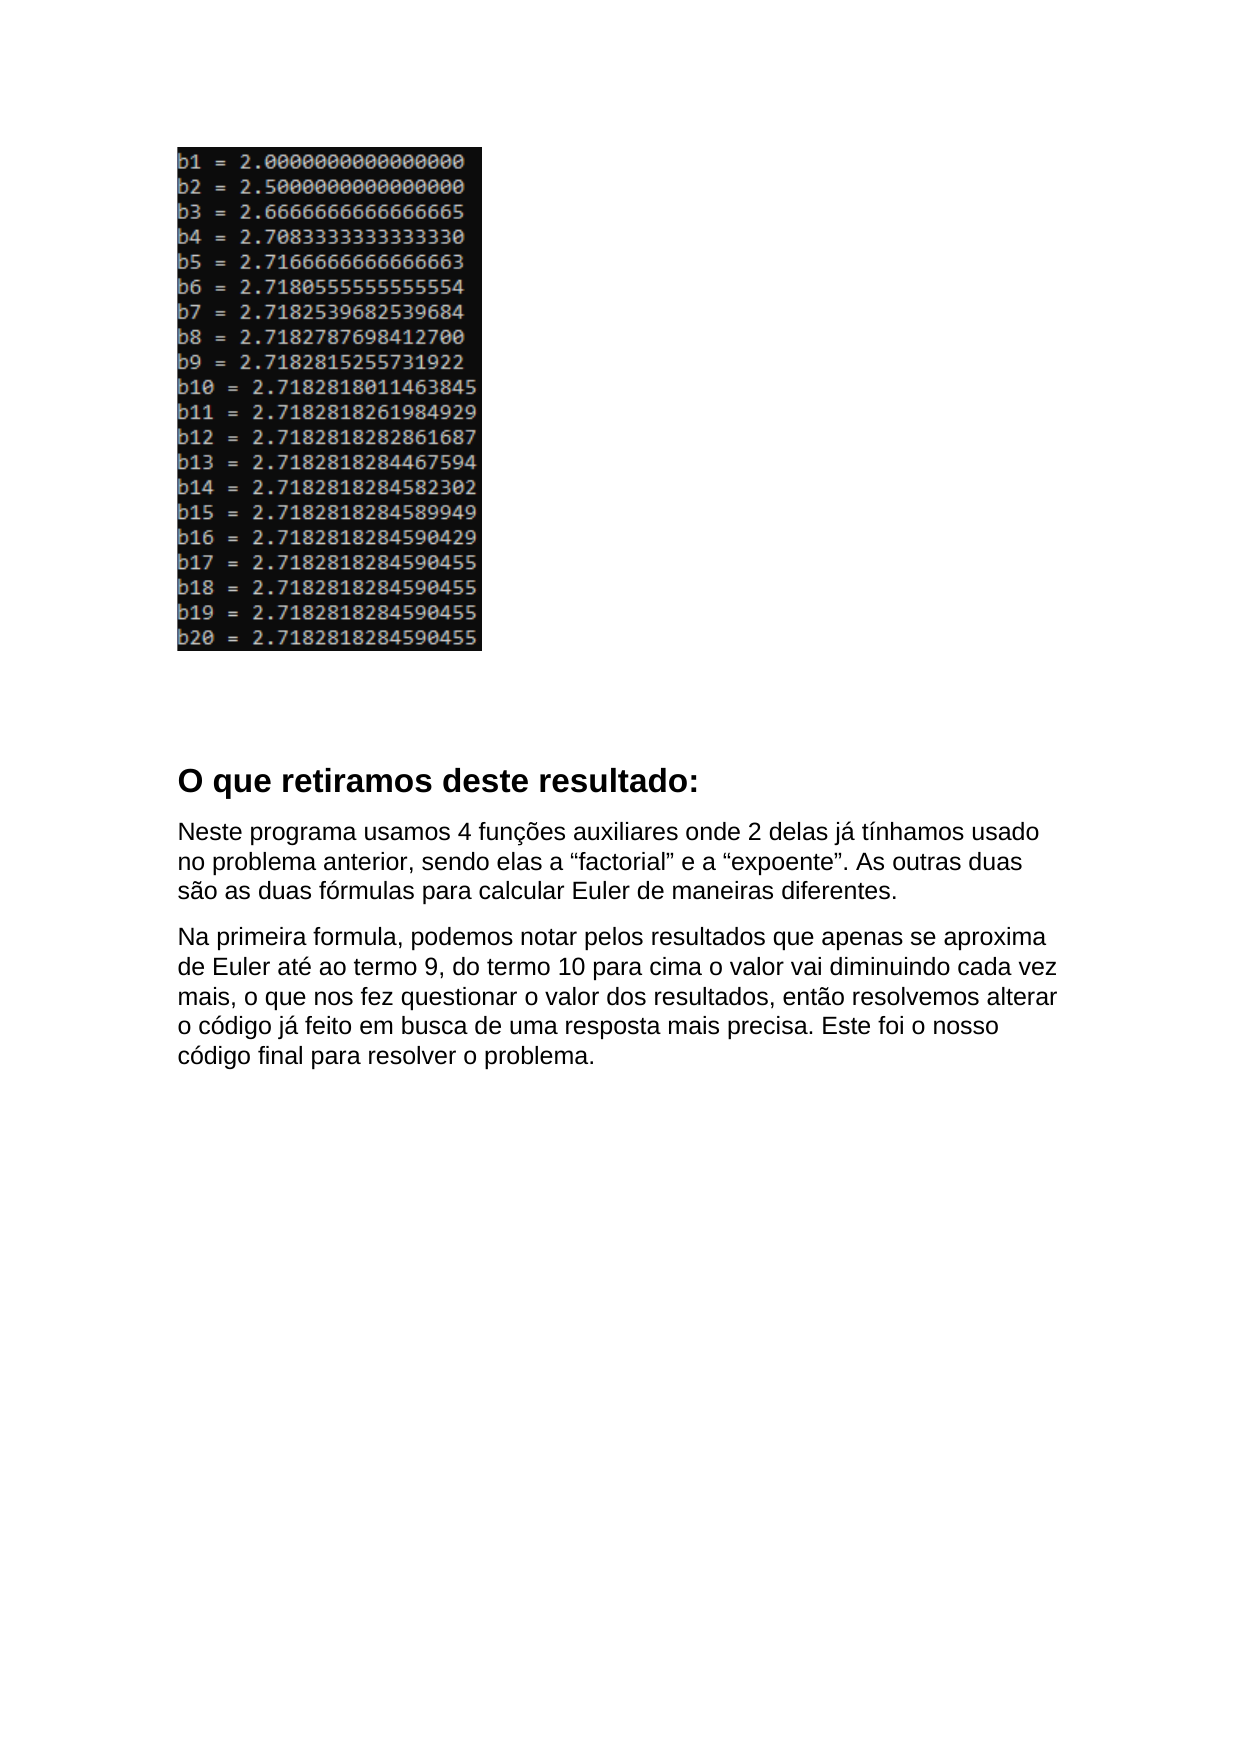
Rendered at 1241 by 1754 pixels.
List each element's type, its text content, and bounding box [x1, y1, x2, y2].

text O que retiramos deste resultado: [177, 761, 1063, 799]
text Neste programa usamos 4 funções auxiliares onde 2 delas já tínhamos usado no problema anterior, sendo elas a “factorial” e a “expoente”. As outras duas são as duas fórmulas para calcular Euler de maneiras diferentes. [177, 817, 1063, 905]
text Na primeira formula, podemos notar pelos resultados que apenas se aproxima de Euler até ao termo 9, do termo 10 para cima o valor vai diminuindo cada vez mais, o que nos fez questionar o valor dos resultados, então resolvemos alterar o código já feito em busca de uma resposta mais precisa. Este foi o nosso código final para resolver o problema. [177, 922, 1063, 1069]
